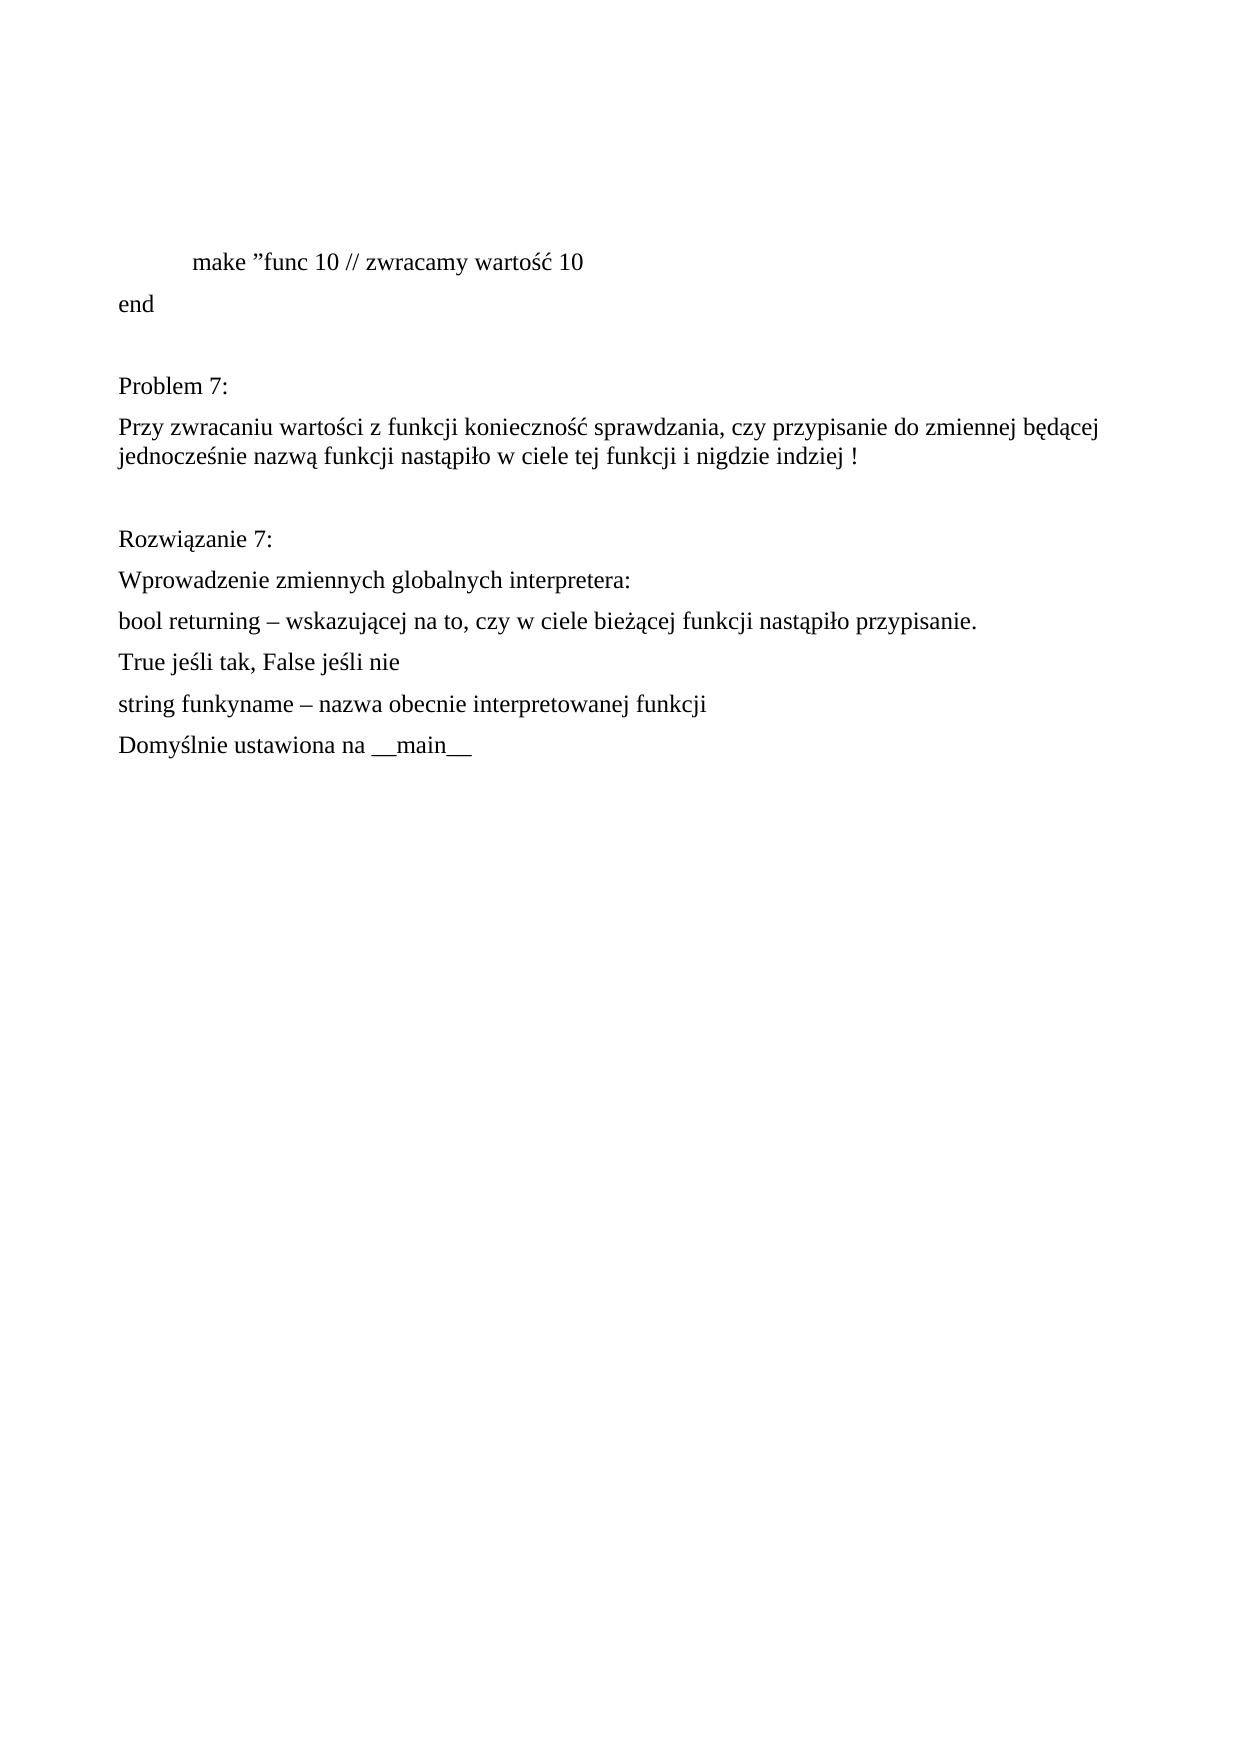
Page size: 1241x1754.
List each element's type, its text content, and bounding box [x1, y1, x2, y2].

text Domyślnie ustawiona na __main__ [118, 730, 1122, 759]
text end [118, 289, 1122, 317]
text Wprowadzenie zmiennych globalnych interpretera: [118, 565, 1122, 594]
text Przy zwracaniu wartości z funkcji konieczność sprawdzania, czy przypisanie do zmiennej będącej jednocześnie nazwą funkcji nastąpiło w ciele tej funkcji i nigdzie indziej ! [118, 412, 1122, 470]
text string funkyname – nazwa obecnie interpretowanej funkcji [118, 689, 1122, 717]
text make ”func 10 // zwracamy wartość 10 [118, 247, 1122, 276]
text True jeśli tak, False jeśli nie [118, 647, 1122, 676]
text Problem 7: [118, 371, 1122, 400]
text bool returning – wskazującej na to, czy w ciele bieżącej funkcji nastąpiło przypisanie. [118, 606, 1122, 635]
text Rozwiązanie 7: [118, 524, 1122, 552]
